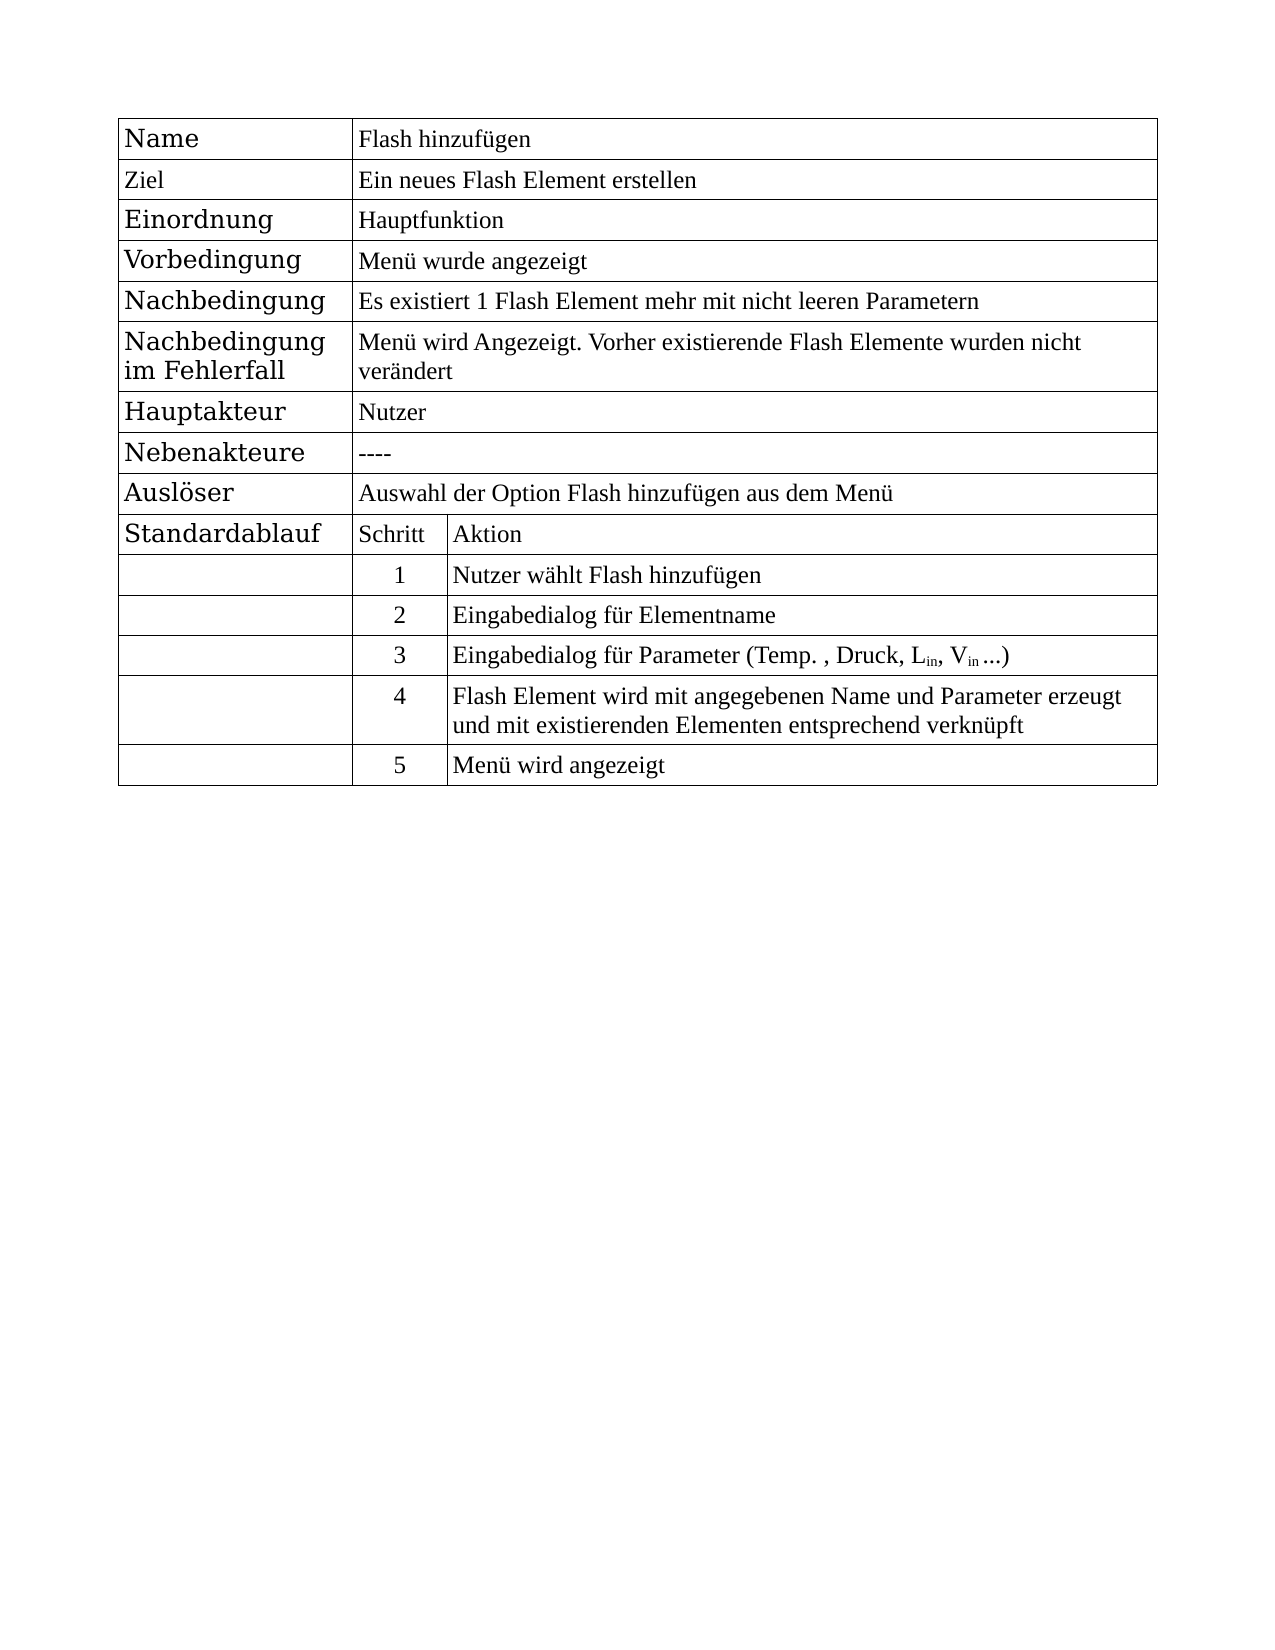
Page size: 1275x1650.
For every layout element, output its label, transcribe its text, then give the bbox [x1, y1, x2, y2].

table_cell Menü wurde angezeigt [353, 241, 1157, 281]
table_header Name [119, 119, 352, 159]
table_cell Hauptakteur [119, 392, 352, 432]
table_cell Nebenakteure [119, 433, 352, 473]
table_cell 3 [353, 636, 447, 675]
table_cell 1 [353, 555, 447, 594]
table_cell Vorbedingung [119, 241, 352, 281]
table_cell ---- [353, 433, 1157, 473]
table_cell Standardablauf [119, 515, 352, 554]
table_cell Hauptfunktion [353, 200, 1157, 240]
table_cell Schritt [353, 515, 447, 554]
table_cell [119, 745, 352, 784]
table_cell Einordnung [119, 200, 352, 240]
table_cell [119, 596, 352, 635]
table_cell 5 [353, 745, 447, 784]
table_cell [119, 676, 352, 744]
table_cell Nutzer wählt Flash hinzufügen [448, 555, 1157, 594]
table_cell Menü wird Angezeigt. Vorher existierende Flash Elemente wurden nicht verändert [353, 322, 1157, 391]
table_cell Menü wird angezeigt [448, 745, 1157, 784]
table_cell Eingabedialog für Parameter (Temp. , Druck, Lin, Vin ...) [448, 636, 1157, 675]
table_cell Nachbedingung [119, 282, 352, 321]
table_cell Nachbedingung im Fehlerfall [119, 322, 352, 391]
table_cell Eingabedialog für Elementname [448, 596, 1157, 635]
table_cell 2 [353, 596, 447, 635]
table_cell Ein neues Flash Element erstellen [353, 160, 1157, 199]
table_cell [119, 636, 352, 675]
table_cell Nutzer [353, 392, 1157, 432]
table_cell Aktion [448, 515, 1157, 554]
table_cell Auswahl der Option Flash hinzufügen aus dem Menü [353, 474, 1157, 513]
table_cell [119, 555, 352, 594]
table_cell Es existiert 1 Flash Element mehr mit nicht leeren Parametern [353, 282, 1157, 321]
table_header Flash hinzufügen [353, 119, 1157, 159]
table_cell Ziel [119, 160, 352, 199]
table_cell Auslöser [119, 474, 352, 513]
table_cell Flash Element wird mit angegebenen Name und Parameter erzeugt und mit existierenden Elementen entsprechend verknüpft [448, 676, 1157, 744]
table_cell 4 [353, 676, 447, 744]
